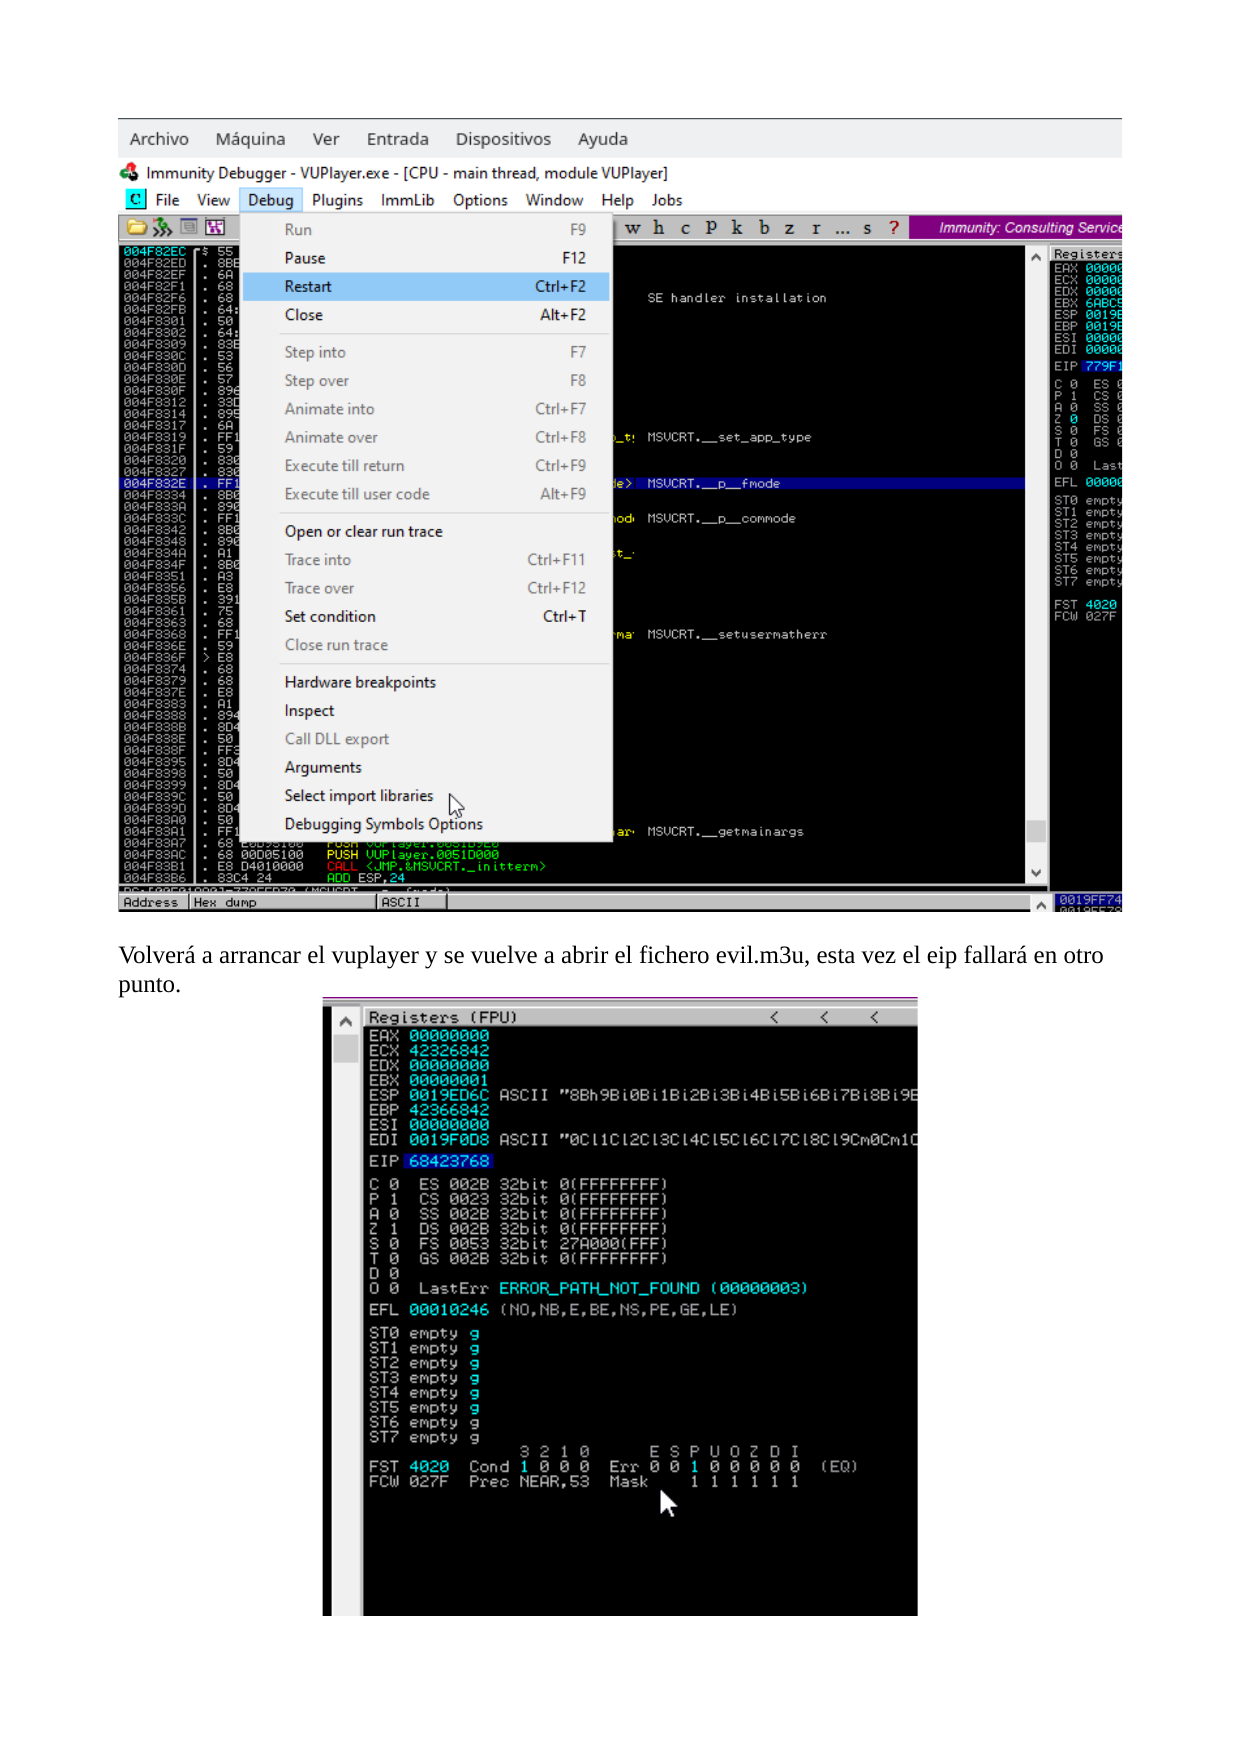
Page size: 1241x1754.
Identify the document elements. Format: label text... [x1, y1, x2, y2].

picture [322, 997, 918, 1616]
picture [118, 118, 1123, 912]
text Volverá a arrancar el vuplayer y se vuelve a abrir el fichero evil.m3u, esta vez el eip fallará en otro punto. [118, 940, 1122, 997]
